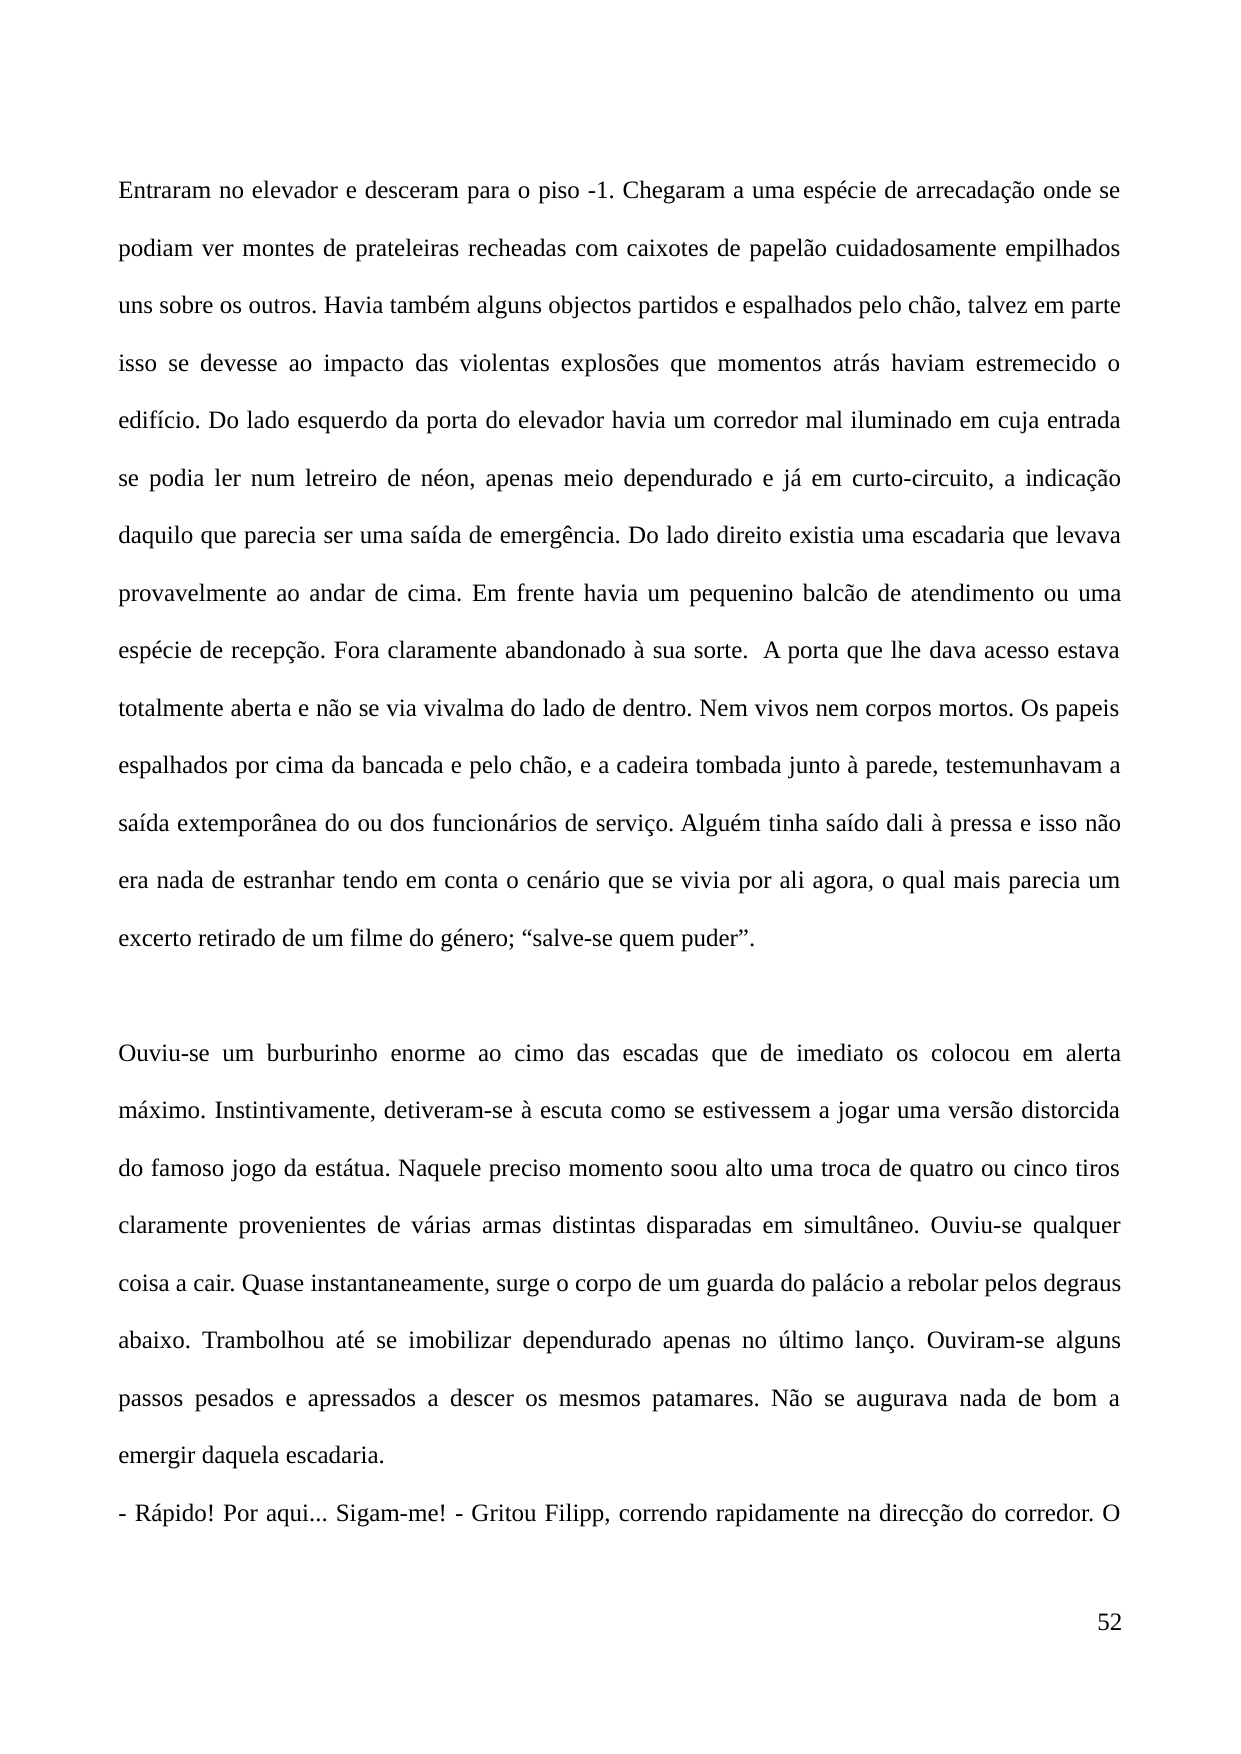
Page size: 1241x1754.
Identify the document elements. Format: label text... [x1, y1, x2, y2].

text - Rápido! Por aqui... Sigam-me! - Gritou Filipp, correndo rapidamente na direcção do corredor. O [118, 1498, 1122, 1527]
text Ouviu-se um burburinho enorme ao cimo das escadas que de imediato os colocou em alerta máximo. Instintivamente, detiveram-se à escuta como se estivessem a jogar uma versão distorcida do famoso jogo da estátua. Naquele preciso momento soou alto uma troca de quatro ou cinco tiros claramente provenientes de várias armas distintas disparadas em simultâneo. Ouviu-se qualquer coisa a cair. Quase instantaneamente, surge o corpo de um guarda do palácio a rebolar pelos degraus abaixo. Trambolhou até se imobilizar dependurado apenas no último lanço. Ouviram-se alguns passos pesados e apressados a descer os mesmos patamares. Não se augurava nada de bom a emergir daquela escadaria. [118, 1038, 1122, 1469]
text Entraram no elevador e desceram para o piso -1. Chegaram a uma espécie de arrecadação onde se podiam ver montes de prateleiras recheadas com caixotes de papelão cuidadosamente empilhados uns sobre os outros. Havia também alguns objectos partidos e espalhados pelo chão, talvez em parte isso se devesse ao impacto das violentas explosões que momentos atrás haviam estremecido o edifício. Do lado esquerdo da porta do elevador havia um corredor mal iluminado em cuja entrada se podia ler num letreiro de néon, apenas meio dependurado e já em curto-circuito, a indicação daquilo que parecia ser uma saída de emergência. Do lado direito existia uma escadaria que levava provavelmente ao andar de cima. Em frente havia um pequenino balcão de atendimento ou uma espécie de recepção. Fora claramente abandonado à sua sorte. A porta que lhe dava acesso estava totalmente aberta e não se via vivalma do lado de dentro. Nem vivos nem corpos mortos. Os papeis espalhados por cima da bancada e pelo chão, e a cadeira tombada junto à parede, testemunhavam a saída extemporânea do ou dos funcionários de serviço. Alguém tinha saído dali à pressa e isso não era nada de estranhar tendo em conta o cenário que se vivia por ali agora, o qual mais parecia um excerto retirado de um filme do género; “salve-se quem puder”. [118, 176, 1122, 952]
